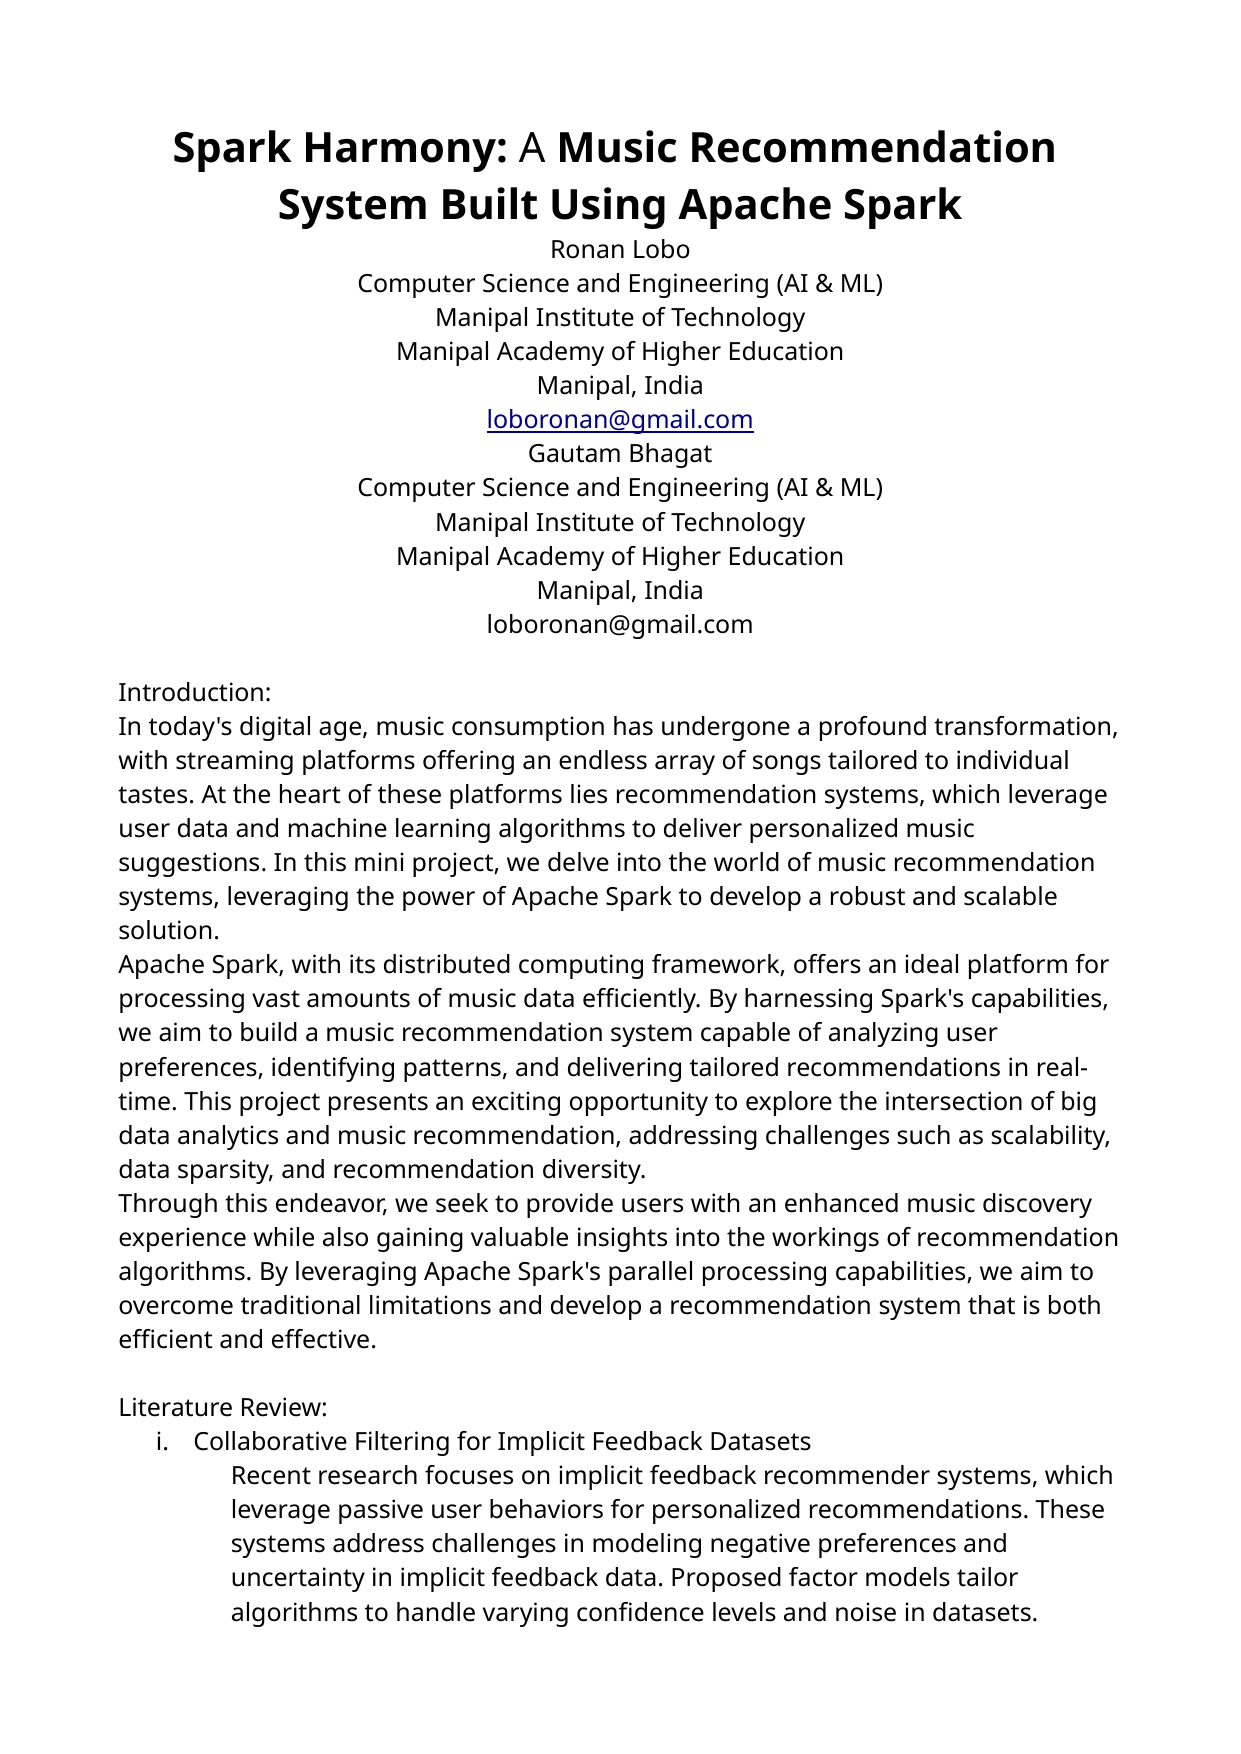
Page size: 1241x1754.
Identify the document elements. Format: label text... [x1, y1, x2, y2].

text Introduction: [118, 674, 1122, 708]
text Through this endeavor, we seek to provide users with an enhanced music discovery experience while also gaining valuable insights into the workings of recommendation algorithms. By leveraging Apache Spark's parallel processing capabilities, we aim to overcome traditional limitations and develop a recommendation system that is both efficient and effective. [118, 1185, 1122, 1356]
text Spark Harmony: A Music Recommendation [118, 118, 1122, 175]
text Apache Spark, with its distributed computing framework, offers an ideal platform for processing vast amounts of music data efficiently. By harnessing Spark's capabilities, we aim to build a music recommendation system capable of analyzing user preferences, identifying patterns, and delivering tailored recommendations in real-time. This project presents an exciting opportunity to explore the intersection of big data analytics and music recommendation, addressing challenges such as scalability, data sparsity, and recommendation diversity. [118, 947, 1122, 1185]
text Manipal Academy of Higher Education [118, 334, 1122, 368]
text Manipal, India [118, 572, 1122, 606]
text loboronan@gmail.com [118, 402, 1122, 436]
text Literature Review: [118, 1390, 1122, 1424]
text loboronan@gmail.com [118, 606, 1122, 640]
text Computer Science and Engineering (AI & ML) [118, 470, 1122, 504]
text In today's digital age, music consumption has undergone a profound transformation, with streaming platforms offering an endless array of songs tailored to individual tastes. At the heart of these platforms lies recommendation systems, which leverage user data and machine learning algorithms to deliver personalized music suggestions. In this mini project, we delve into the world of music recommendation systems, leveraging the power of Apache Spark to develop a robust and scalable solution. [118, 708, 1122, 947]
text System Built Using Apache Spark [118, 175, 1122, 232]
text Manipal, India [118, 368, 1122, 402]
text Gautam Bhagat [118, 436, 1122, 470]
text Manipal Academy of Higher Education [118, 538, 1122, 572]
list Recent research focuses on implicit feedback recommender systems, which leverage passive user behaviors for personalized recommendations. These systems address challenges in modeling negative preferences and uncertainty in implicit feedback data. Proposed factor models tailor algorithms to handle varying confidence levels and noise in datasets. [193, 1458, 1122, 1628]
text Ronan Lobo [118, 232, 1122, 266]
list Collaborative Filtering for Implicit Feedback Datasets [156, 1424, 1122, 1458]
text Manipal Institute of Technology [118, 504, 1122, 538]
text Manipal Institute of Technology [118, 300, 1122, 334]
text Computer Science and Engineering (AI & ML) [118, 266, 1122, 300]
